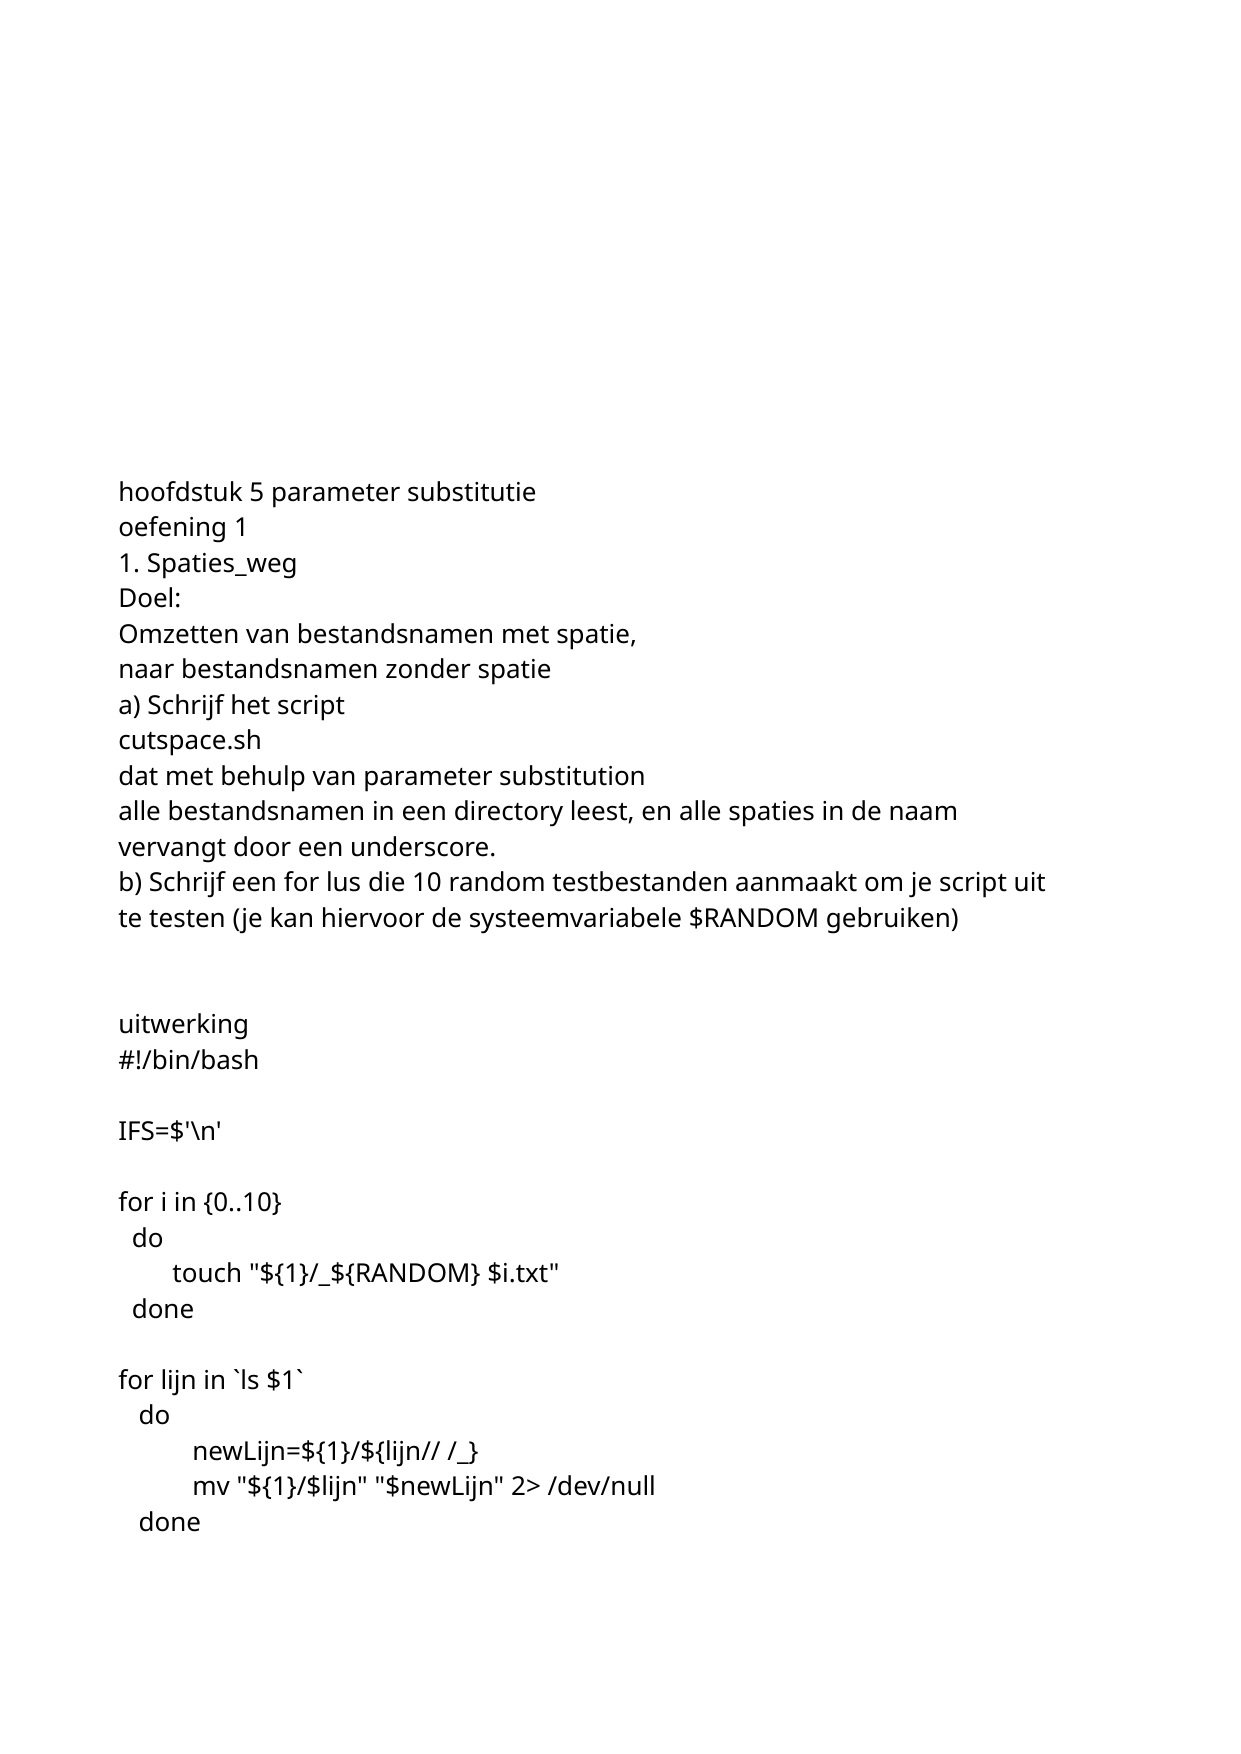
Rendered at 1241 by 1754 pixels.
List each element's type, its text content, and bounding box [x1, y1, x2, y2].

text for i in {0..10} [118, 1184, 1122, 1219]
text naar bestandsnamen zonder spatie [118, 651, 1122, 686]
text cutspace.sh [118, 722, 1122, 757]
text vervangt door een underscore. [118, 828, 1122, 864]
text uitwerking [118, 1006, 1122, 1042]
text touch "${1}/_${RANDOM} $i.txt" [118, 1255, 1122, 1290]
text done [118, 1503, 1122, 1539]
text IFS=$'\n' [118, 1113, 1122, 1148]
text do [118, 1397, 1122, 1432]
text 1. Spaties_weg [118, 544, 1122, 580]
text newLijn=${1}/${lijn// /_} [118, 1432, 1122, 1468]
text done [118, 1290, 1122, 1326]
text mv "${1}/$lijn" "$newLijn" 2> /dev/null [118, 1468, 1122, 1503]
text do [118, 1219, 1122, 1255]
text b) Schrijf een for lus die 10 random testbestanden aanmaakt om je script uit [118, 864, 1122, 899]
text Omzetten van bestandsnamen met spatie, [118, 615, 1122, 651]
text a) Schrijf het script [118, 686, 1122, 722]
text te testen (je kan hiervoor de systeemvariabele $RANDOM gebruiken) [118, 899, 1122, 935]
text for lijn in `ls $1` [118, 1361, 1122, 1397]
text hoofdstuk 5 parameter substitutie [118, 473, 1122, 509]
text alle bestandsnamen in een directory leest, en alle spaties in de naam [118, 793, 1122, 828]
text dat met behulp van parameter substitution [118, 757, 1122, 793]
text oefening 1 [118, 509, 1122, 544]
text #!/bin/bash [118, 1042, 1122, 1077]
text Doel: [118, 580, 1122, 615]
